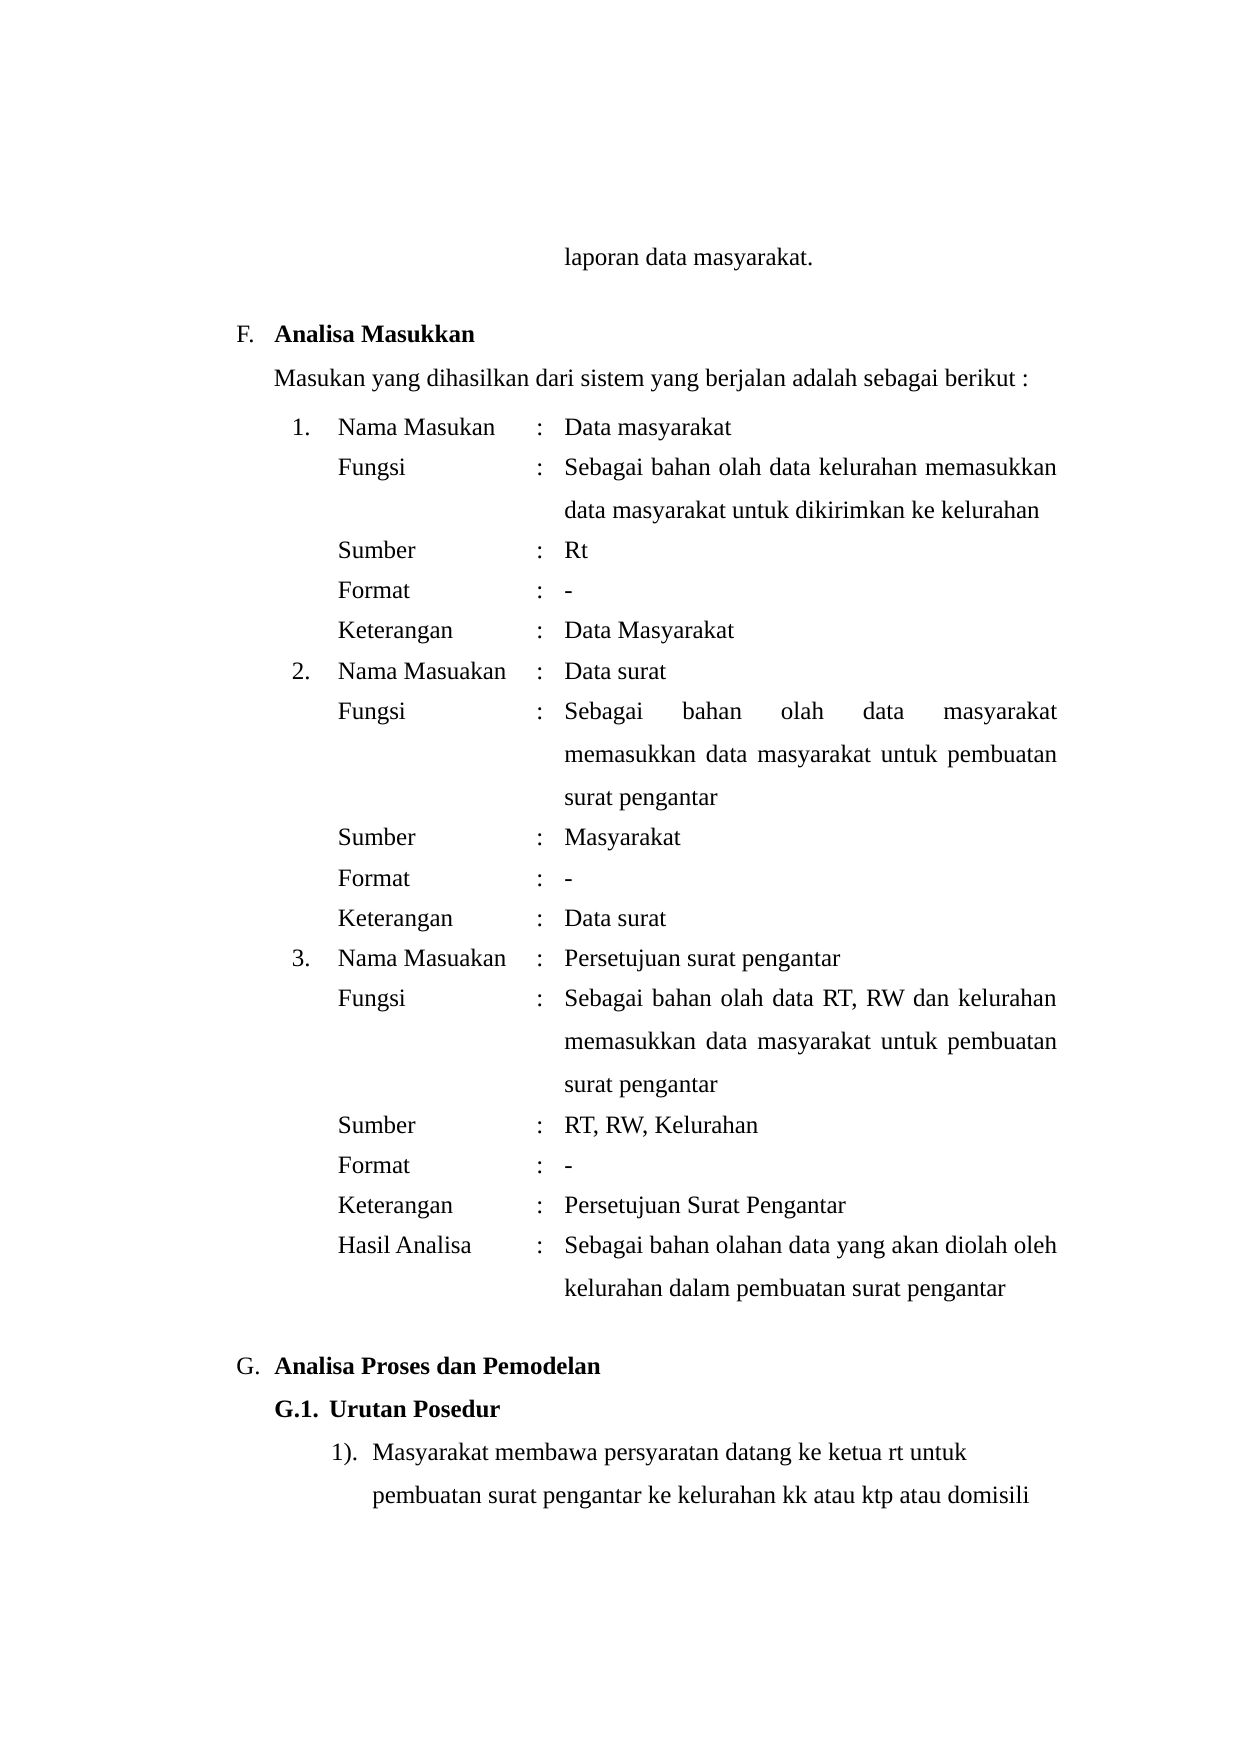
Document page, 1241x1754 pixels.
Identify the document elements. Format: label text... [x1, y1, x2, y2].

table_cell : [530, 1144, 558, 1184]
table_cell 3. [286, 937, 332, 977]
table_cell RT, RW, Kelurahan [558, 1104, 1063, 1144]
table_cell laporan data masyarakat. [558, 236, 1063, 276]
table_cell Format [332, 570, 530, 610]
table_cell Keterangan [332, 610, 530, 650]
list Analisa Proses dan Pemodelan [236, 1351, 1063, 1380]
table_cell Fungsi [332, 446, 530, 529]
table_cell : [530, 937, 558, 977]
table_cell [286, 1104, 332, 1144]
table_cell : [530, 978, 558, 1104]
table_cell : [530, 1225, 558, 1308]
table_cell Format [332, 1144, 530, 1184]
table_cell : [530, 690, 558, 817]
table_cell Sumber [332, 817, 530, 857]
list Urutan Posedur [274, 1394, 1063, 1423]
table_cell : [530, 1104, 558, 1144]
table_cell [530, 236, 558, 276]
table_cell [286, 690, 332, 817]
table_cell Sebagai bahan olah data kelurahan memasukkan data masyarakat untuk dikirimkan ke kelurahan [558, 446, 1063, 529]
table_cell : [530, 570, 558, 610]
table_cell Data surat [558, 650, 1063, 690]
table_cell : [530, 650, 558, 690]
table_cell Fungsi [332, 978, 530, 1104]
table_cell Sebagai bahan olahan data yang akan diolah oleh kelurahan dalam pembuatan surat pengantar [558, 1225, 1063, 1308]
table_cell Masyarakat [558, 817, 1063, 857]
table_cell Sebagai bahan olah data masyarakat memasukkan data masyarakat untuk pembuatan surat pengantar [558, 690, 1063, 817]
list Masyarakat membawa persyaratan datang ke ketua rt untuk pembuatan surat pengantar ke kelurahan kk atau ktp atau domisili [331, 1437, 1063, 1509]
table_cell - [558, 570, 1063, 610]
table_cell Hasil Analisa [332, 1225, 530, 1308]
table_cell : [530, 817, 558, 857]
table_cell : [530, 897, 558, 937]
table_cell Keterangan [332, 1184, 530, 1224]
table_cell Persetujuan Surat Pengantar [558, 1184, 1063, 1224]
table_cell Fungsi [332, 690, 530, 817]
table_cell [286, 1225, 332, 1308]
table_cell [286, 978, 332, 1104]
table_cell Data surat [558, 897, 1063, 937]
table_cell [286, 610, 332, 650]
table_cell Sumber [332, 1104, 530, 1144]
table_cell Nama Masuakan [332, 937, 530, 977]
table_cell 2. [286, 650, 332, 690]
table_cell Rt [558, 529, 1063, 569]
table_cell - [558, 1144, 1063, 1184]
table_cell : [530, 446, 558, 529]
list Analisa Masukkan [236, 319, 1063, 348]
table_cell : [530, 610, 558, 650]
table_cell [332, 236, 530, 276]
table_cell - [558, 857, 1063, 897]
text Masukan yang dihasilkan dari sistem yang berjalan adalah sebagai berikut : [274, 363, 1063, 391]
table_cell Persetujuan surat pengantar [558, 937, 1063, 977]
table_cell [286, 1184, 332, 1224]
table_cell [286, 529, 332, 569]
table_header : [530, 406, 558, 446]
table_cell Sumber [332, 529, 530, 569]
table_cell [286, 1144, 332, 1184]
table_cell [286, 446, 332, 529]
table_cell Format [332, 857, 530, 897]
table_header 1. [286, 406, 332, 446]
table_cell [286, 897, 332, 937]
table_cell Sebagai bahan olah data RT, RW dan kelurahan memasukkan data masyarakat untuk pembuatan surat pengantar [558, 978, 1063, 1104]
table_cell Nama Masuakan [332, 650, 530, 690]
table_cell : [530, 1184, 558, 1224]
table_cell : [530, 529, 558, 569]
table_cell [286, 817, 332, 857]
table_cell [286, 570, 332, 610]
table_cell [286, 236, 332, 276]
table_cell Data Masyarakat [558, 610, 1063, 650]
table_header Data masyarakat [558, 406, 1063, 446]
table_cell Keterangan [332, 897, 530, 937]
table_cell : [530, 857, 558, 897]
table_header Nama Masukan [332, 406, 530, 446]
table_cell [286, 857, 332, 897]
